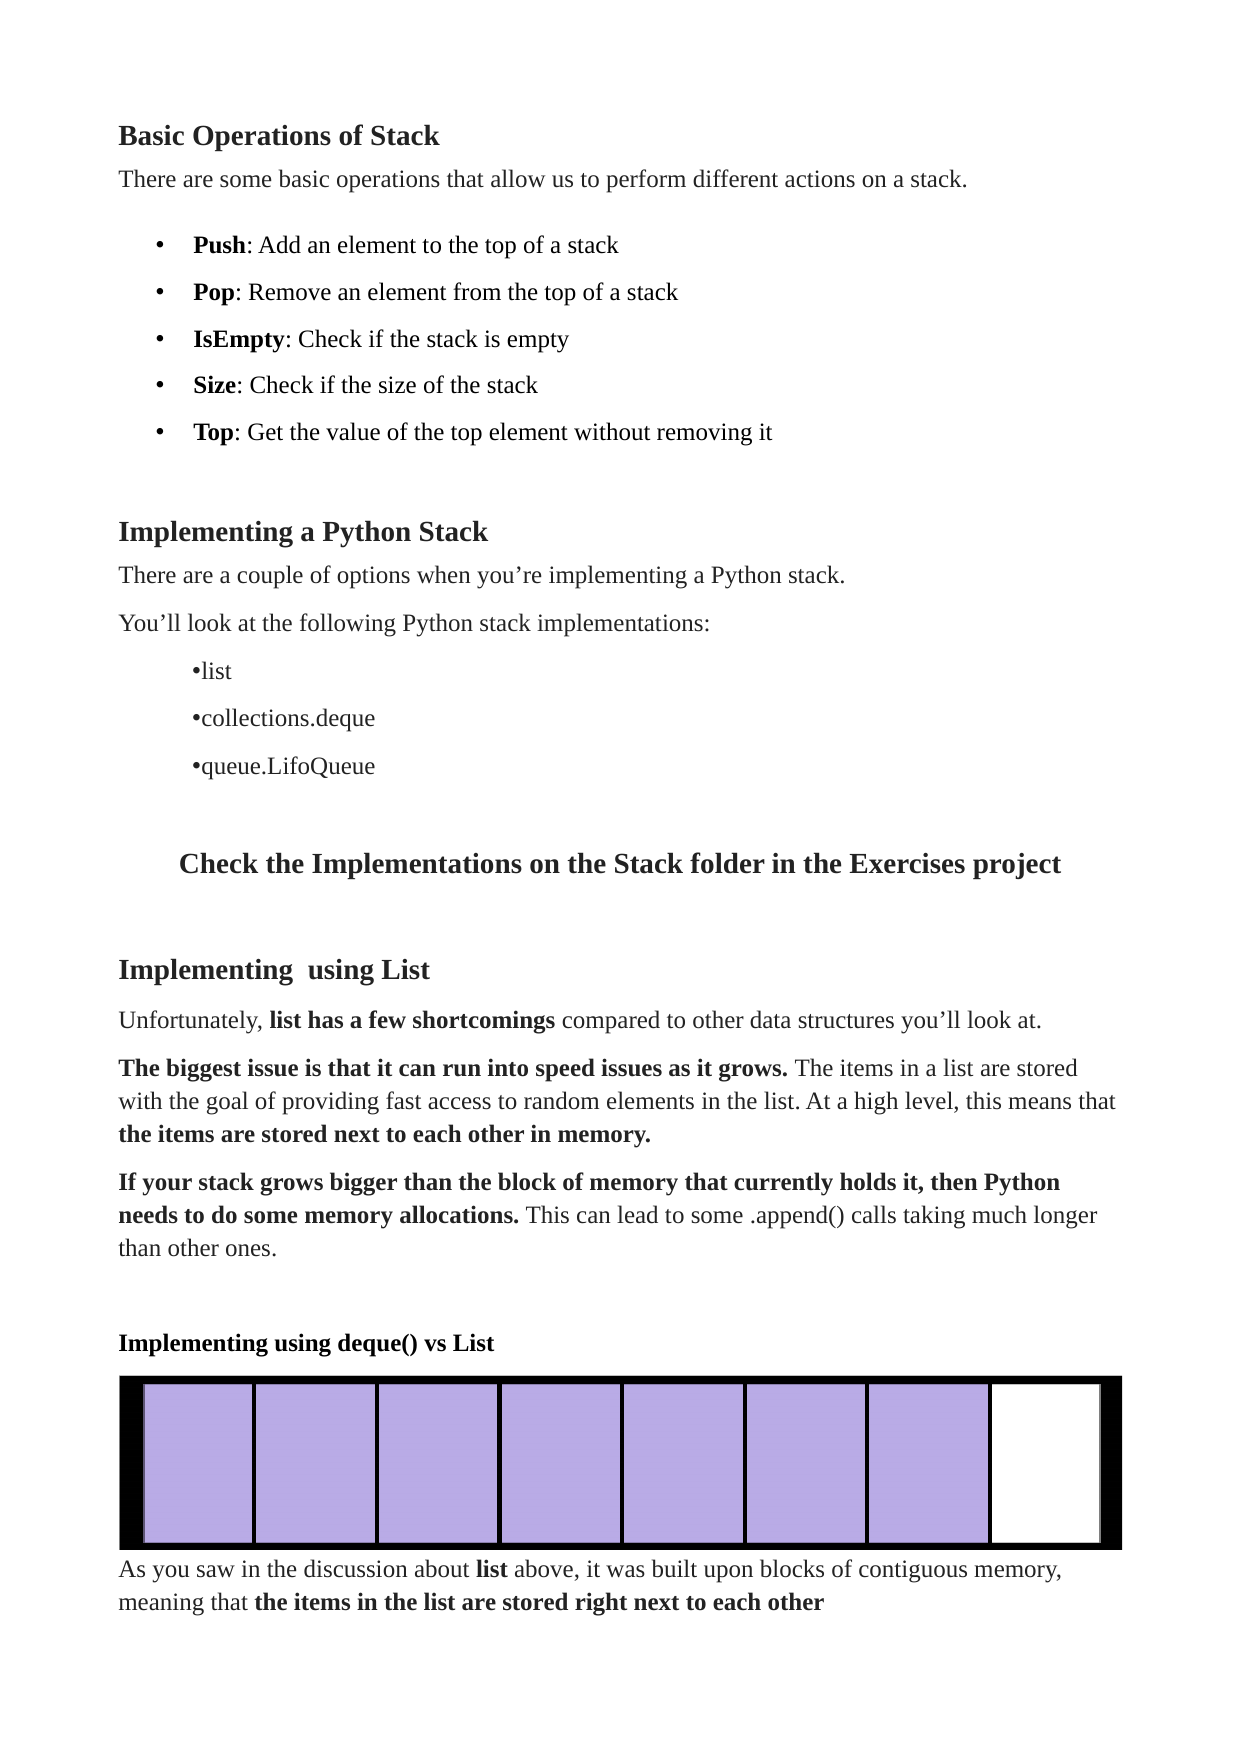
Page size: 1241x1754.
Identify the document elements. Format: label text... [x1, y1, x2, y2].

text Check the Implementations on the Stack folder in the Exercises project [118, 846, 1122, 880]
text The biggest issue is that it can run into speed issues as it grows. The items in a list are stored with the goal of providing fast access to random elements in the list. At a high level, this means that the items are stored next to each other in memory. [118, 1053, 1122, 1148]
list Top: Get the value of the top element without removing it [156, 399, 1122, 446]
text Unfortunately, list has a few shortcomings compared to other data structures you’ll look at. [118, 1006, 1122, 1034]
text There are some basic operations that allow us to perform different actions on a stack. [118, 164, 1122, 193]
text Implementing using deque() vs List [118, 1328, 1122, 1357]
list Pop: Remove an element from the top of a stack [156, 259, 1122, 306]
list Size: Check if the size of the stack [156, 352, 1122, 399]
subtitle Implementing a Python Stack [118, 514, 1122, 548]
text As you saw in the discussion about list above, it was built upon blocks of contiguous memory, meaning that the items in the list are stored right next to each other [118, 1550, 1122, 1616]
list collections.deque [118, 703, 1122, 732]
text If your stack grows bigger than the block of memory that currently holds it, then Python needs to do some memory allocations. This can lead to some .append() calls taking much longer than other ones. [118, 1167, 1122, 1262]
text Implementing using List [118, 952, 1122, 986]
subtitle Basic Operations of Stack [118, 118, 1122, 152]
list list [118, 656, 1122, 684]
list Push: Add an element to the top of a stack [156, 212, 1122, 259]
text There are a couple of options when you’re implementing a Python stack. [118, 561, 1122, 589]
list queue.LifoQueue [118, 751, 1122, 780]
text You’ll look at the following Python stack implementations: [118, 608, 1122, 637]
list IsEmpty: Check if the stack is empty [156, 306, 1122, 352]
picture [118, 1375, 1123, 1550]
